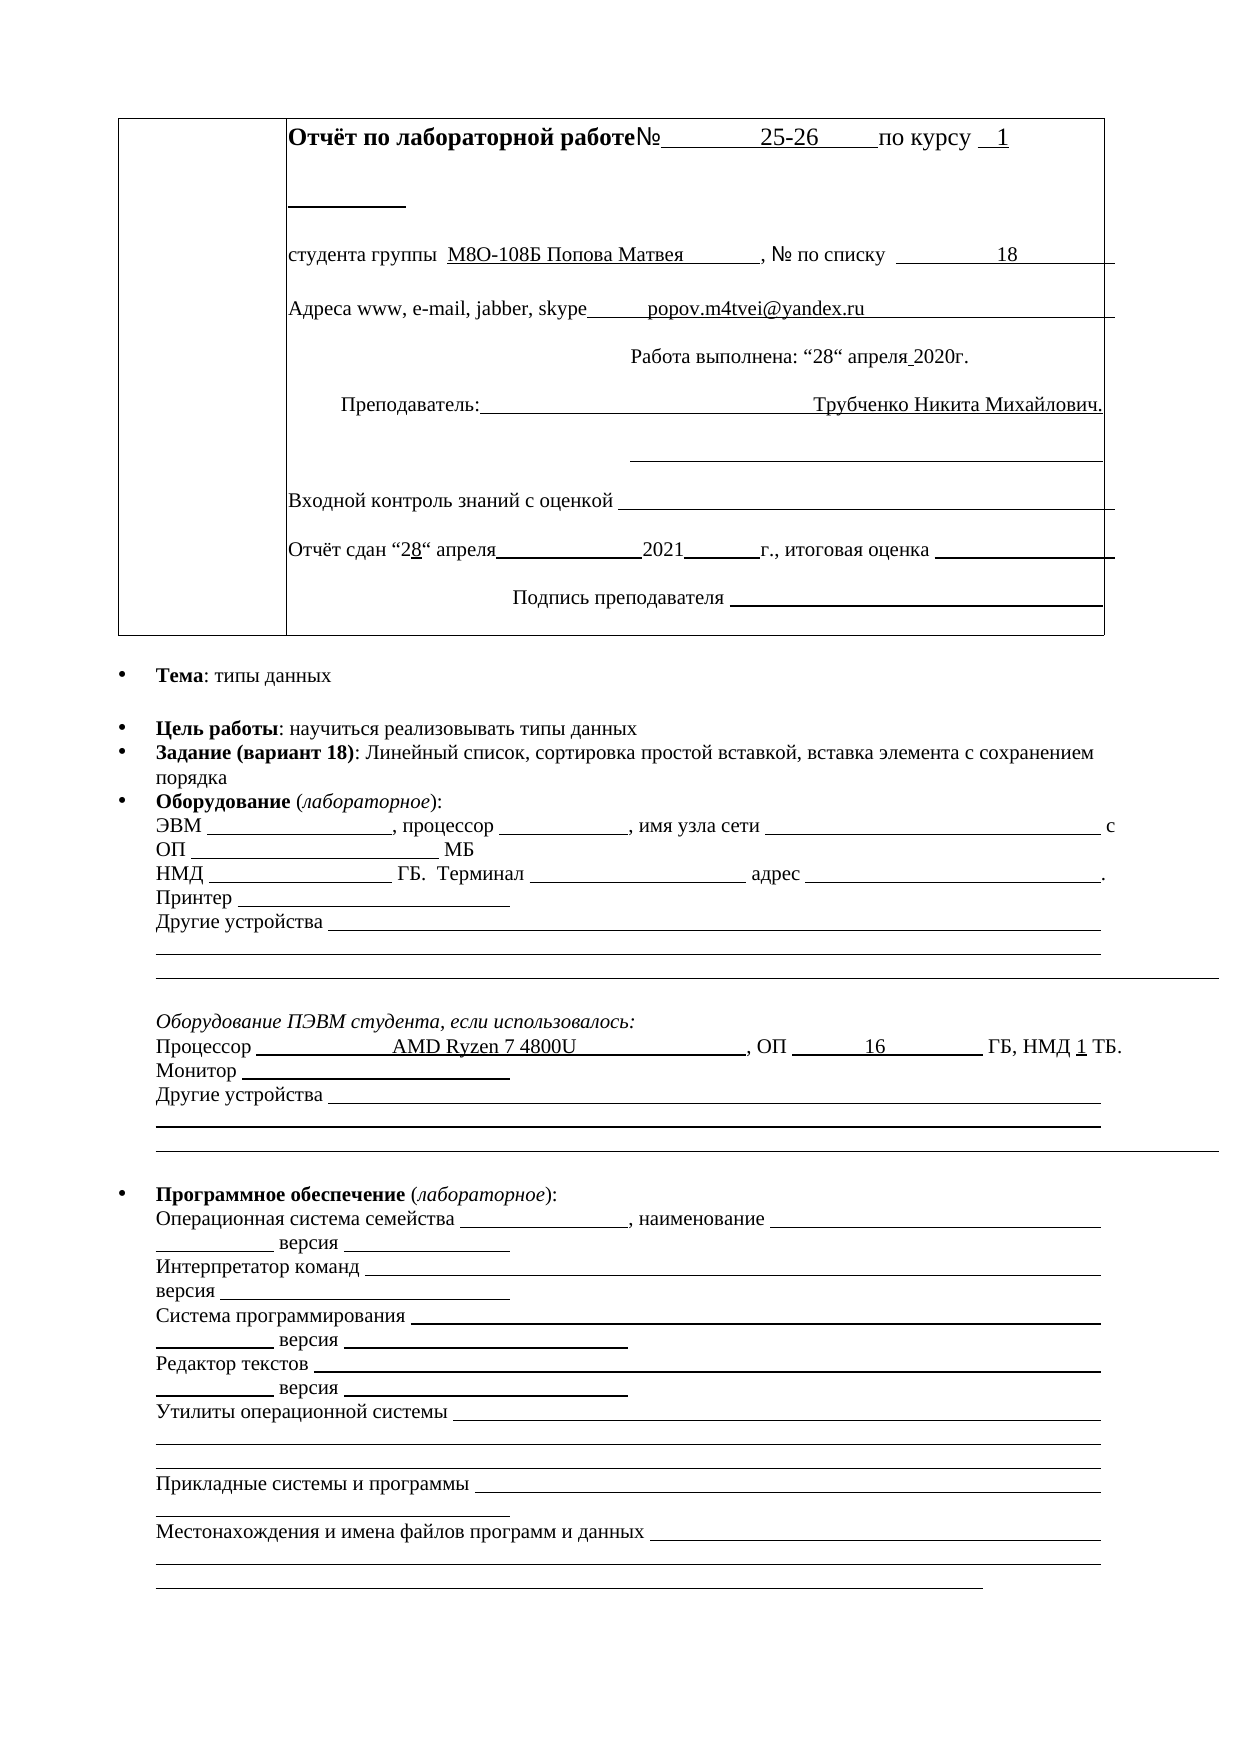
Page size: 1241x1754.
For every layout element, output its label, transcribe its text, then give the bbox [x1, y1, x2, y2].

text Другие устройства [156, 909, 1122, 978]
list Программное обеспечение (лабораторное): [118, 1182, 1122, 1206]
text Процессор AMD Ryzen 7 4800U , ОП 16 ГБ, НМД 1 ТБ. Монитор [156, 1033, 1122, 1082]
list Тема: типы данных [118, 663, 1122, 688]
text Система программирования версия [156, 1302, 1122, 1351]
list Задание (вариант 18): Линейный список, сортировка простой вставкой, вставка элемента с сохранением порядка [118, 740, 1122, 789]
text Другие устройства [156, 1082, 1122, 1151]
list Оборудование (лабораторное): [118, 789, 1122, 813]
text Местонахождения и имена файлов программ и данных [156, 1519, 1122, 1591]
text ЭВМ , процессор , имя узла сети с ОП МБ [156, 813, 1122, 861]
list Цель работы: научиться реализовывать типы данных [118, 716, 1122, 740]
text Операционная система семейства , наименование версия [156, 1206, 1122, 1254]
table_header Отчёт по лабораторной работе№ 25-26 по курсу 1 ­ студента группы М8О-108Б Попова Матвея , № по списку 18 Адреса www, e-mail, jabber, skype popov.m4tvei@yandex.ru Работа выполнена: “28“ апреля 2020г. Преподаватель: Трубченко Никита Михайлович. Входной контроль знаний с оценкой Отчёт сдан “28“ апреля 2021 г., итоговая оценка Подпись преподавателя [287, 119, 1104, 635]
text Оборудование ПЭВМ студента, если использовалось: [156, 1009, 1122, 1033]
text Редактор текстов версия [156, 1351, 1122, 1399]
text Утилиты операционной системы [156, 1399, 1122, 1471]
text Прикладные системы и программы [156, 1471, 1122, 1519]
text НМД ГБ. Терминал адрес . Принтер [156, 861, 1122, 909]
table_header [119, 119, 286, 635]
text Интерпретатор команд версия [156, 1254, 1122, 1302]
